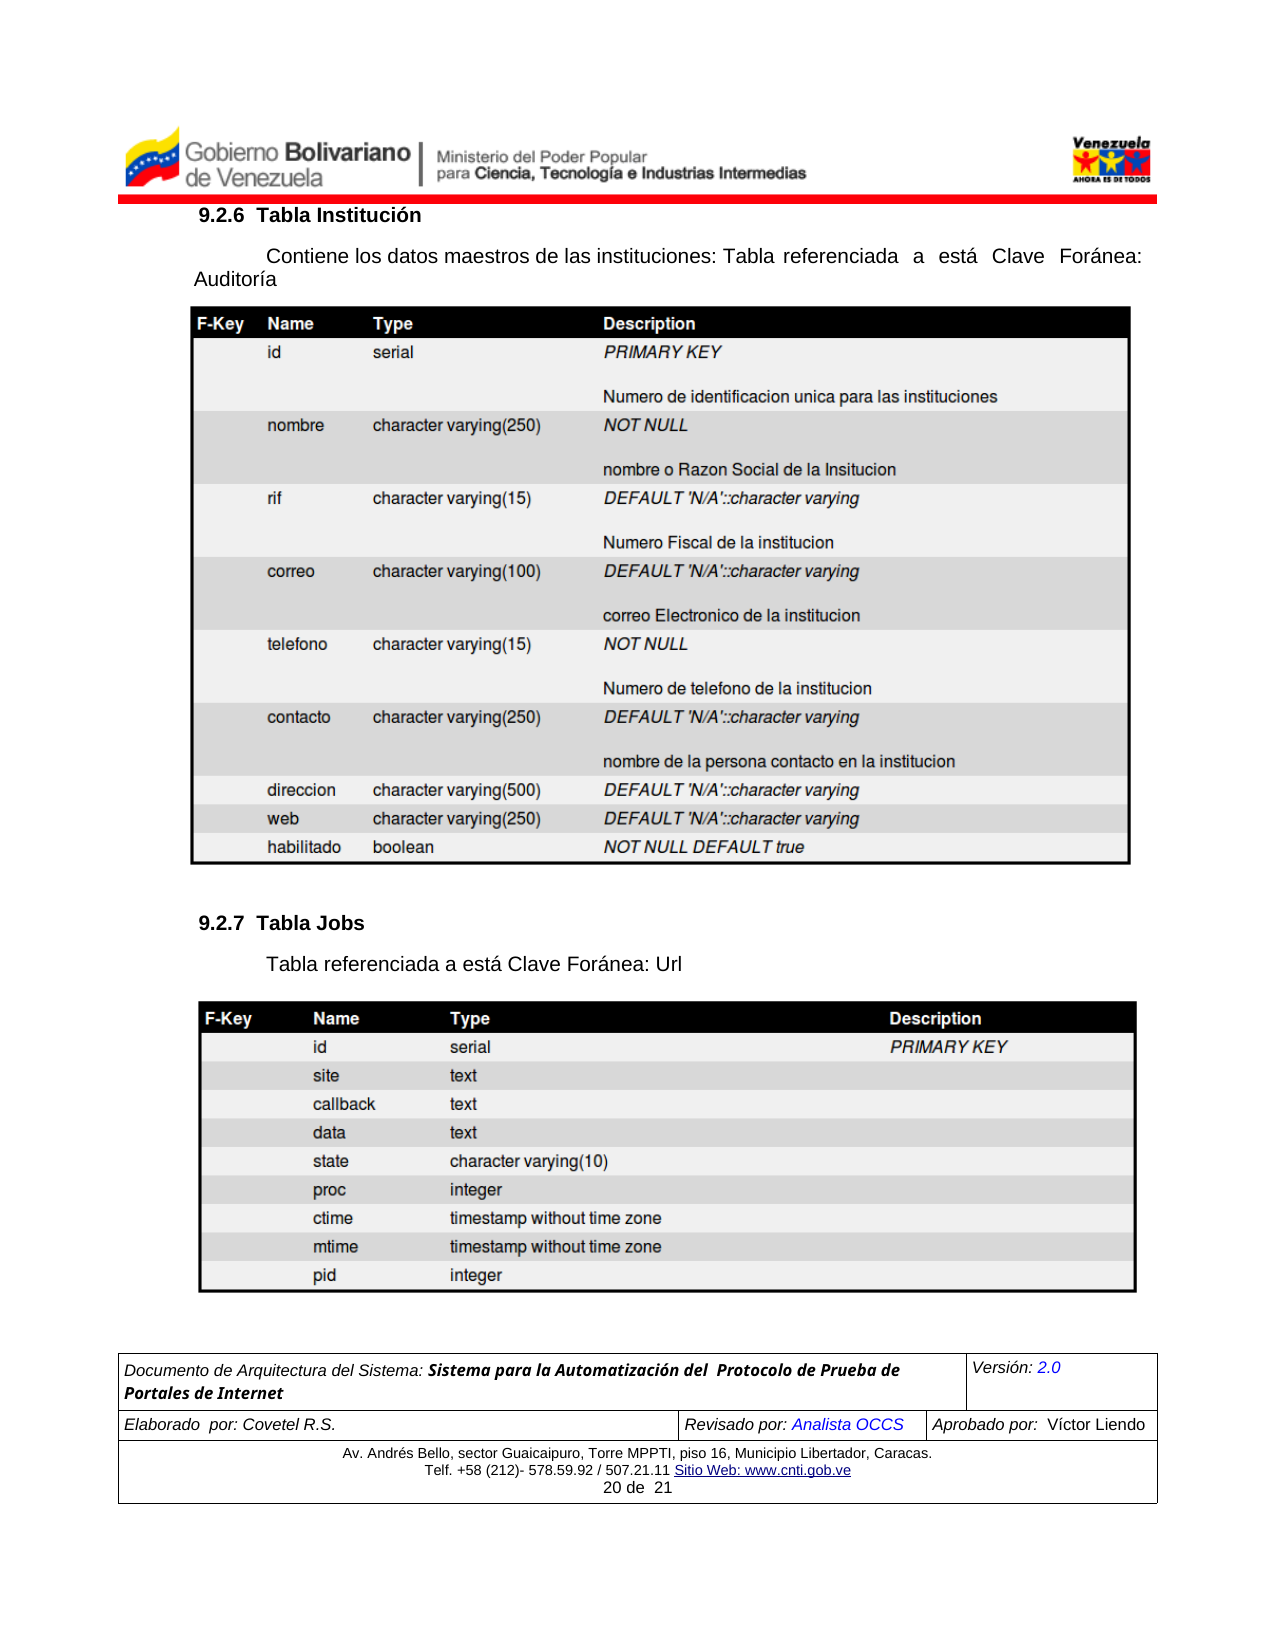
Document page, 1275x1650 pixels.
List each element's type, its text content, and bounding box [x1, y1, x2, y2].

picture [190, 996, 1141, 1299]
subtitle Tabla Institución [192, 204, 1157, 227]
text Tabla referenciada a está Clave Foránea: Url [118, 952, 1157, 975]
picture [182, 301, 1136, 871]
subtitle Tabla Jobs [192, 911, 1157, 934]
text Contiene los datos maestros de las instituciones: Tabla referenciada a está Clave Foránea: Auditoría [118, 244, 1157, 291]
picture [118, 118, 1157, 204]
